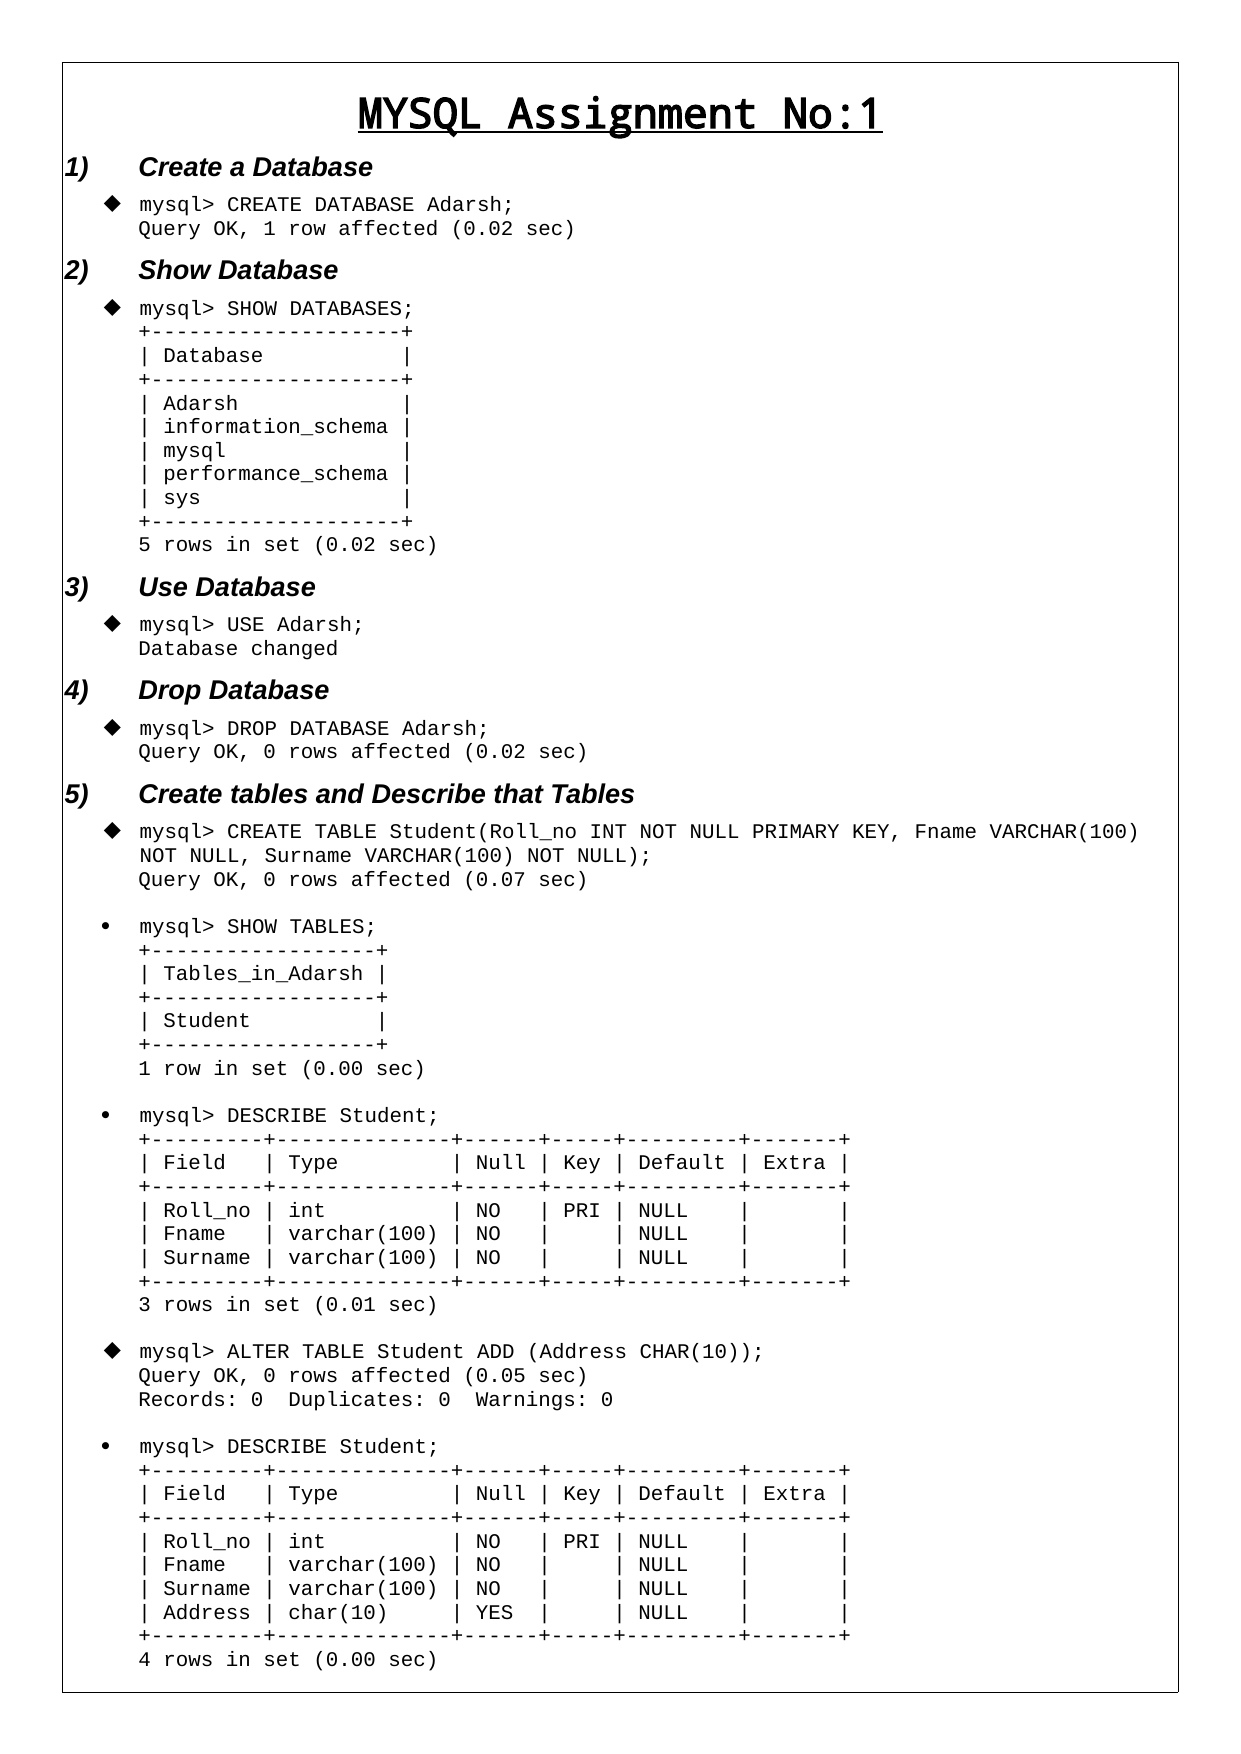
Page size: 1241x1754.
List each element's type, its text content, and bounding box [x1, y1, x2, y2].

text Query OK, 1 row affected (0.02 sec) [138, 218, 1176, 242]
text Query OK, 0 rows affected (0.02 sec) [138, 741, 1176, 765]
text Query OK, 0 rows affected (0.05 sec) [138, 1365, 1176, 1389]
text | Roll_no | int | NO | PRI | NULL | | [138, 1531, 1176, 1554]
list mysql> SHOW TABLES; [102, 916, 1176, 939]
list mysql> CREATE DATABASE Adarsh; [102, 194, 1176, 218]
text | Student | [138, 1011, 1176, 1034]
text | Fname | varchar(100) | NO | | NULL | | [138, 1223, 1176, 1247]
text Records: 0 Duplicates: 0 Warnings: 0 [138, 1389, 1176, 1412]
text 3 rows in set (0.01 sec) [138, 1294, 1176, 1318]
text | performance_schema | [138, 463, 1176, 487]
text | mysql | [138, 440, 1176, 463]
text +---------+--------------+------+-----+---------+-------+ [138, 1507, 1176, 1531]
subtitle Use Database [64, 571, 1176, 602]
text | Adarsh | [138, 392, 1176, 416]
list mysql> CREATE TABLE Student(Roll_no INT NOT NULL PRIMARY KEY, Fname VARCHAR(100) NOT NULL, Surname VARCHAR(100) NOT NULL); [102, 821, 1176, 869]
text | Address | char(10) | YES | | NULL | | [138, 1602, 1176, 1625]
text | information_schema | [138, 416, 1176, 440]
list mysql> DESCRIBE Student; [102, 1105, 1176, 1129]
subtitle Show Database [64, 254, 1176, 285]
text +---------+--------------+------+-----+---------+-------+ [138, 1176, 1176, 1200]
text +------------------+ [138, 939, 1176, 963]
text | sys | [138, 487, 1176, 511]
text +---------+--------------+------+-----+---------+-------+ [138, 1271, 1176, 1294]
subtitle Drop Database [64, 674, 1176, 705]
subtitle Create a Database [64, 151, 1176, 182]
subtitle Create tables and Describe that Tables [64, 778, 1176, 809]
text | Fname | varchar(100) | NO | | NULL | | [138, 1554, 1176, 1578]
text Database changed [138, 638, 1176, 662]
text +---------+--------------+------+-----+---------+-------+ [138, 1129, 1176, 1152]
text +--------------------+ [138, 369, 1176, 392]
text | Surname | varchar(100) | NO | | NULL | | [138, 1578, 1176, 1602]
list mysql> USE Adarsh; [102, 614, 1176, 638]
text +---------+--------------+------+-----+---------+-------+ [138, 1625, 1176, 1649]
list mysql> SHOW DATABASES; [102, 298, 1176, 322]
text | Surname | varchar(100) | NO | | NULL | | [138, 1247, 1176, 1271]
text +------------------+ [138, 987, 1176, 1011]
text +---------+--------------+------+-----+---------+-------+ [138, 1460, 1176, 1483]
list mysql> DROP DATABASE Adarsh; [102, 718, 1176, 741]
text | Field | Type | Null | Key | Default | Extra | [138, 1483, 1176, 1507]
text 5 rows in set (0.02 sec) [138, 534, 1176, 558]
text 1 row in set (0.00 sec) [138, 1058, 1176, 1081]
text +--------------------+ [138, 511, 1176, 534]
text | Field | Type | Null | Key | Default | Extra | [138, 1152, 1176, 1176]
text 4 rows in set (0.00 sec) [138, 1649, 1176, 1673]
list mysql> ALTER TABLE Student ADD (Address CHAR(10)); [102, 1342, 1176, 1365]
subtitle MYSQL Assignment No:1 [64, 89, 1176, 138]
text Query OK, 0 rows affected (0.07 sec) [138, 869, 1176, 892]
text +--------------------+ [138, 322, 1176, 345]
list mysql> DESCRIBE Student; [102, 1436, 1176, 1460]
text | Roll_no | int | NO | PRI | NULL | | [138, 1200, 1176, 1223]
text +------------------+ [138, 1034, 1176, 1058]
text | Database | [138, 345, 1176, 369]
text | Tables_in_Adarsh | [138, 963, 1176, 987]
